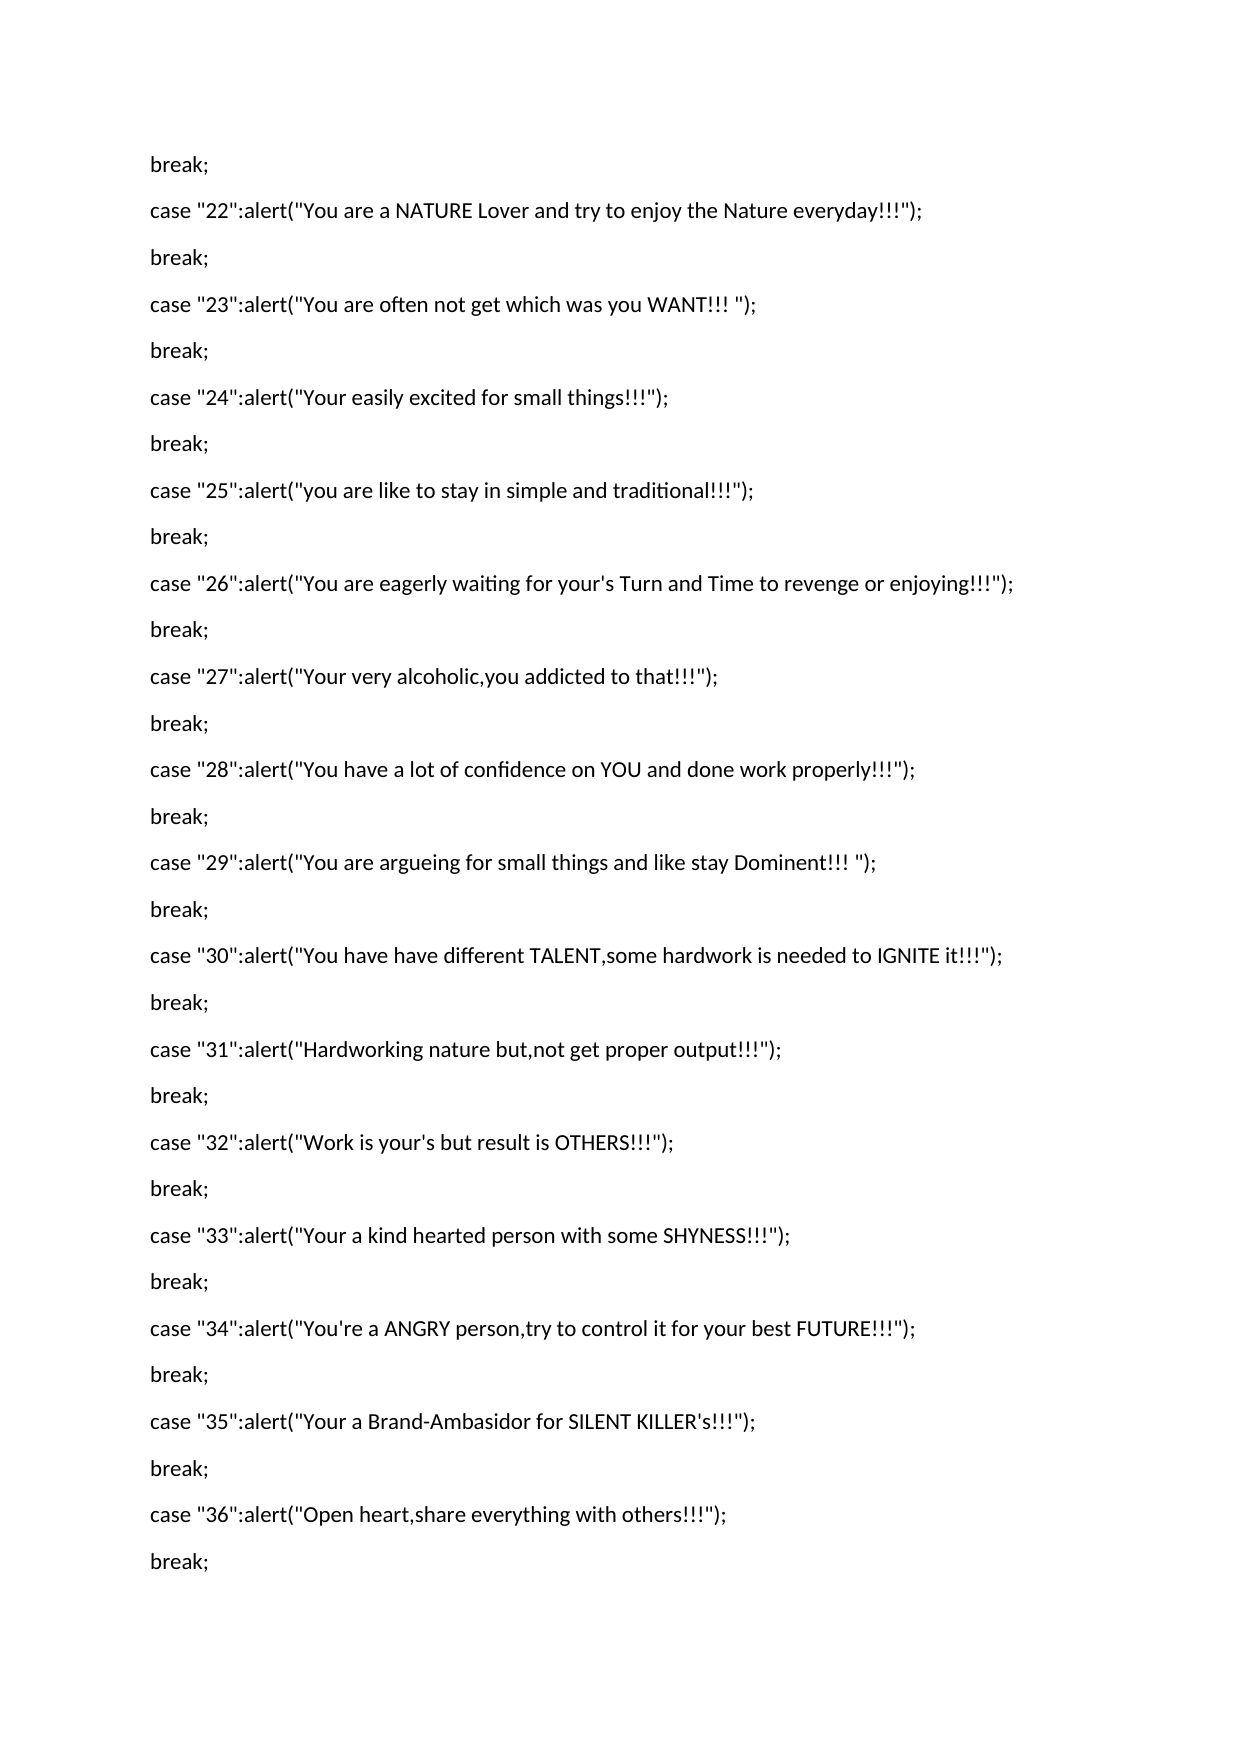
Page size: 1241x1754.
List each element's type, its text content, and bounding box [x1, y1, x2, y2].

text case "27":alert("Your very alcoholic,you addicted to that!!!"); [150, 662, 1090, 690]
text break; [150, 1454, 1090, 1482]
text break; [150, 429, 1090, 457]
text case "29":alert("You are argueing for small things and like stay Dominent!!! "); [150, 848, 1090, 876]
text case "23":alert("You are often not get which was you WANT!!! "); [150, 290, 1090, 318]
text case "32":alert("Work is your's but result is OTHERS!!!"); [150, 1128, 1090, 1156]
text break; [150, 709, 1090, 737]
text break; [150, 988, 1090, 1016]
text case "22":alert("You are a NATURE Lover and try to enjoy the Nature everyday!!!"); [150, 197, 1090, 224]
text break; [150, 802, 1090, 830]
text case "33":alert("Your a kind hearted person with some SHYNESS!!!"); [150, 1221, 1090, 1249]
text break; [150, 895, 1090, 923]
text break; [150, 1174, 1090, 1202]
text break; [150, 1361, 1090, 1389]
text case "36":alert("Open heart,share everything with others!!!"); [150, 1500, 1090, 1528]
text break; [150, 150, 1090, 178]
text break; [150, 1547, 1090, 1575]
text case "25":alert("you are like to stay in simple and traditional!!!"); [150, 476, 1090, 504]
text case "31":alert("Hardworking nature but,not get proper output!!!"); [150, 1035, 1090, 1063]
text break; [150, 1267, 1090, 1296]
text break; [150, 243, 1090, 271]
text break; [150, 1081, 1090, 1109]
text case "28":alert("You have a lot of confidence on YOU and done work properly!!!"); [150, 755, 1090, 783]
text break; [150, 522, 1090, 551]
text break; [150, 336, 1090, 364]
text case "30":alert("You have have different TALENT,some hardwork is needed to IGNITE it!!!"); [150, 942, 1090, 969]
text case "26":alert("You are eagerly waiting for your's Turn and Time to revenge or enjoying!!!"); [150, 569, 1090, 597]
text case "35":alert("Your a Brand-Ambasidor for SILENT KILLER's!!!"); [150, 1407, 1090, 1435]
text break; [150, 616, 1090, 644]
text case "24":alert("Your easily excited for small things!!!"); [150, 383, 1090, 411]
text case "34":alert("You're a ANGRY person,try to control it for your best FUTURE!!!"); [150, 1314, 1090, 1342]
